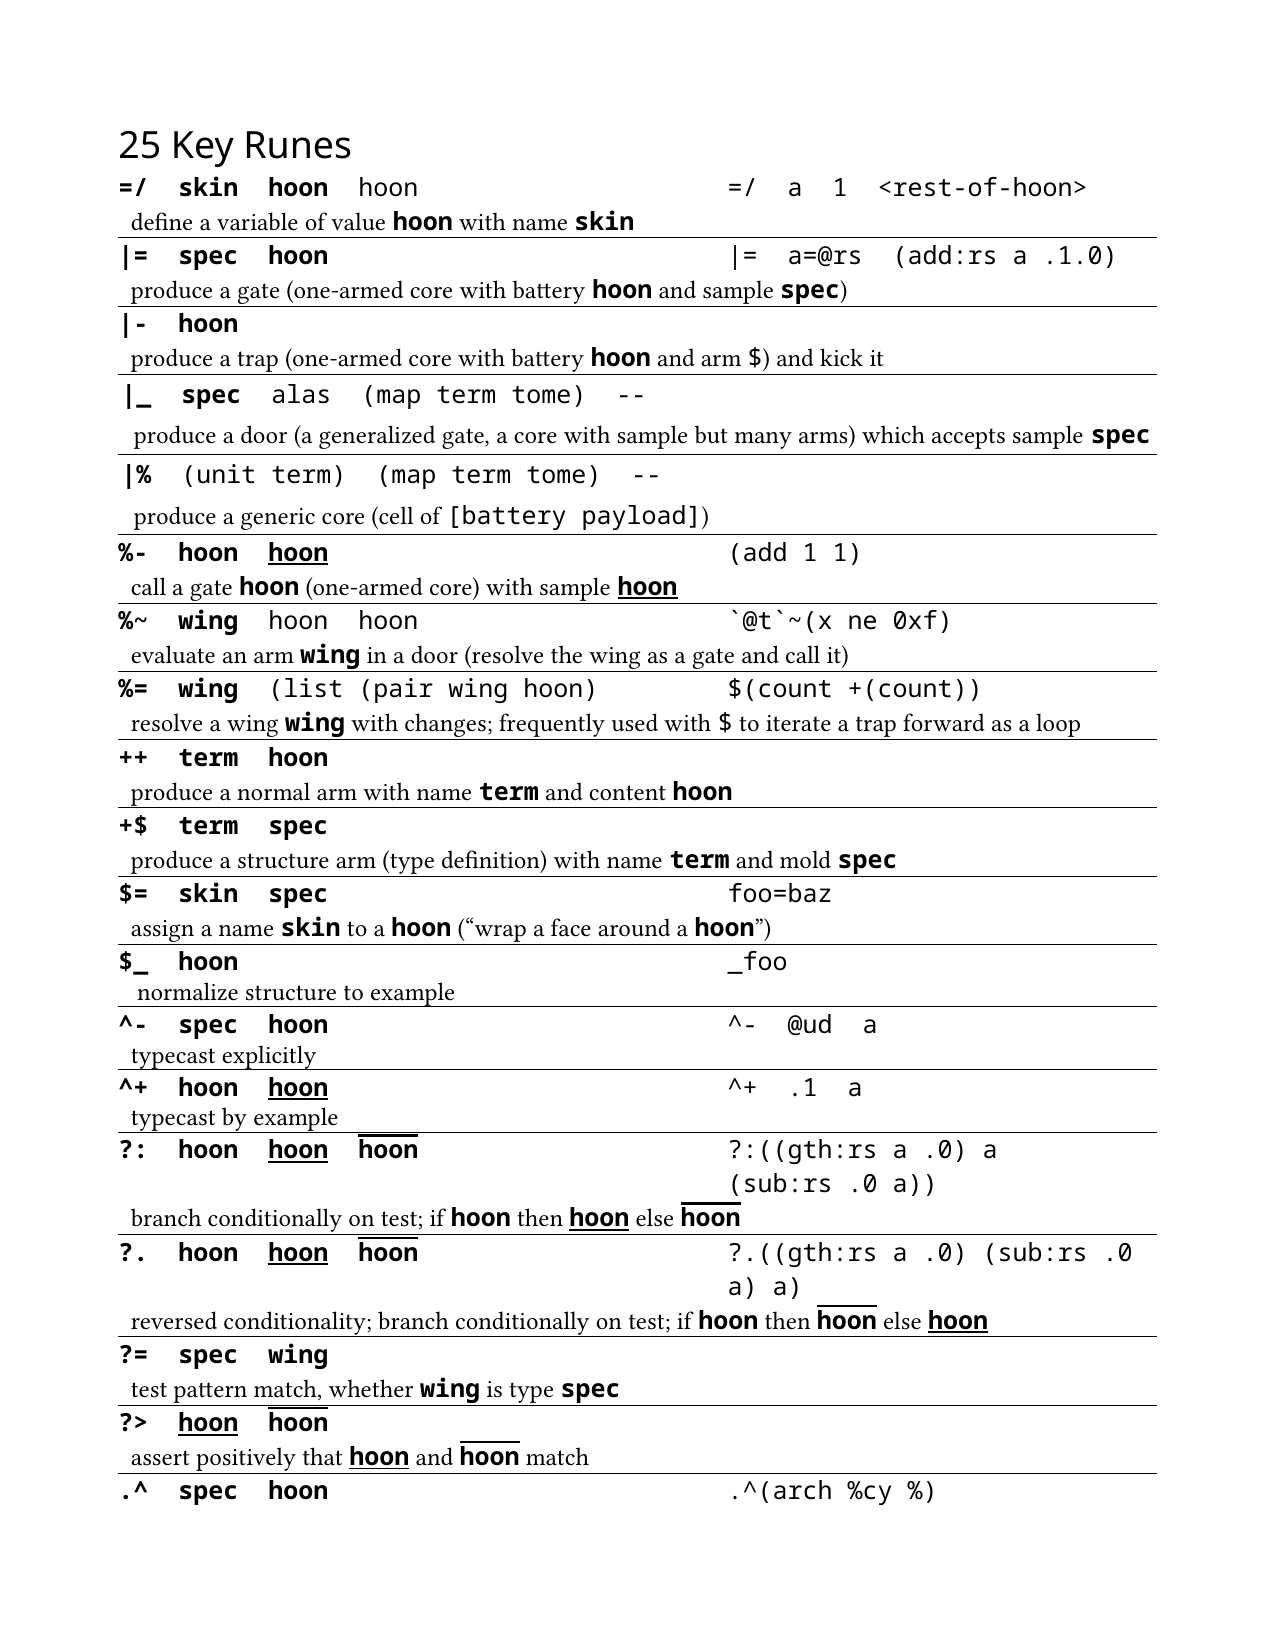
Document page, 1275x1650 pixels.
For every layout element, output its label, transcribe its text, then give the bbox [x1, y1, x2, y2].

table_cell define a variable of value hoon with name skin [118, 203, 1157, 237]
table_cell ^- @ud a [728, 1007, 1157, 1041]
table_cell [728, 307, 1157, 340]
table_cell %- hoon hoon [118, 535, 727, 568]
table_cell ?= spec wing [118, 1337, 727, 1371]
table_cell normalize structure to example [118, 978, 1157, 1006]
table_cell produce a generic core (cell of [battery payload]) [118, 494, 1157, 534]
table_cell ++ term hoon [118, 740, 727, 773]
table_cell [728, 740, 1157, 773]
table_cell |_ spec alas (map term tome) -- [118, 375, 727, 414]
table_cell [728, 455, 1157, 494]
table_cell produce a gate (one-armed core with battery hoon and sample spec) [118, 271, 1157, 306]
table_cell ?.((gth:rs a .0) (sub:rs .0 a) a) [728, 1235, 1157, 1302]
table_cell ?:((gth:rs a .0) a (sub:rs .0 a)) [728, 1133, 1157, 1200]
table_cell produce a normal arm with name term and content hoon [118, 773, 1157, 807]
table_cell typecast explicitly [118, 1041, 1157, 1069]
table_cell [728, 808, 1157, 841]
table_cell $= skin spec [118, 877, 727, 910]
table_cell ?. hoon hoon hoon [118, 1235, 727, 1302]
table_cell .^ spec hoon [118, 1474, 727, 1507]
table_cell |% (unit term) (map term tome) -- [118, 455, 727, 494]
table_cell ^- spec hoon [118, 1007, 727, 1041]
table_cell evaluate an arm wing in a door (resolve the wing as a gate and call it) [118, 637, 1157, 671]
table_cell assert positively that hoon and hoon match [118, 1439, 1157, 1473]
table_cell produce a structure arm (type definition) with name term and mold spec [118, 841, 1157, 876]
table_cell |= spec hoon [118, 238, 727, 271]
table_cell $(count +(count)) [728, 672, 1157, 705]
table_cell [728, 375, 1157, 414]
table_cell |- hoon [118, 307, 727, 340]
table_cell _foo [728, 945, 1157, 978]
table_cell $_ hoon [118, 945, 727, 978]
table_cell %= wing (list (pair wing hoon) [118, 672, 727, 705]
table_cell |= a=@rs (add:rs a .1.0) [728, 238, 1157, 271]
table_cell foo=baz [728, 877, 1157, 910]
table_cell ?: hoon hoon hoon [118, 1133, 727, 1200]
table_cell ?> hoon hoon [118, 1406, 1157, 1439]
table_cell reversed conditionality; branch conditionally on test; if hoon then hoon else hoon [118, 1303, 1157, 1336]
table_cell branch conditionally on test; if hoon then hoon else hoon [118, 1200, 1157, 1234]
table_header =/ skin hoon hoon [118, 169, 727, 203]
table_header =/ a 1 <rest-of-hoon> [728, 169, 1157, 203]
table_cell ^+ hoon hoon [118, 1070, 727, 1103]
table_cell test pattern match, whether wing is type spec [118, 1371, 1157, 1405]
table_cell +$ term spec [118, 808, 727, 841]
table_cell `@t`~(x ne 0xf) [728, 604, 1157, 637]
table_cell resolve a wing wing with changes; frequently used with $ to iterate a trap forward as a loop [118, 705, 1157, 739]
table_cell assign a name skin to a hoon (“wrap a face around a hoon”) [118, 910, 1157, 944]
table_cell [728, 1337, 1157, 1371]
table_cell %~ wing hoon hoon [118, 604, 727, 637]
text 25 Key Runes [118, 118, 1157, 169]
table_cell typecast by example [118, 1103, 1157, 1132]
table_cell call a gate hoon (one-armed core) with sample hoon [118, 569, 1157, 603]
table_cell .^(arch %cy %) [728, 1474, 1157, 1507]
table_cell ^+ .1 a [728, 1070, 1157, 1103]
table_cell produce a door (a generalized gate, a core with sample but many arms) which accepts sample spec [118, 414, 1157, 454]
table_cell produce a trap (one-armed core with battery hoon and arm $) and kick it [118, 340, 1157, 374]
table_cell (add 1 1) [728, 535, 1157, 568]
